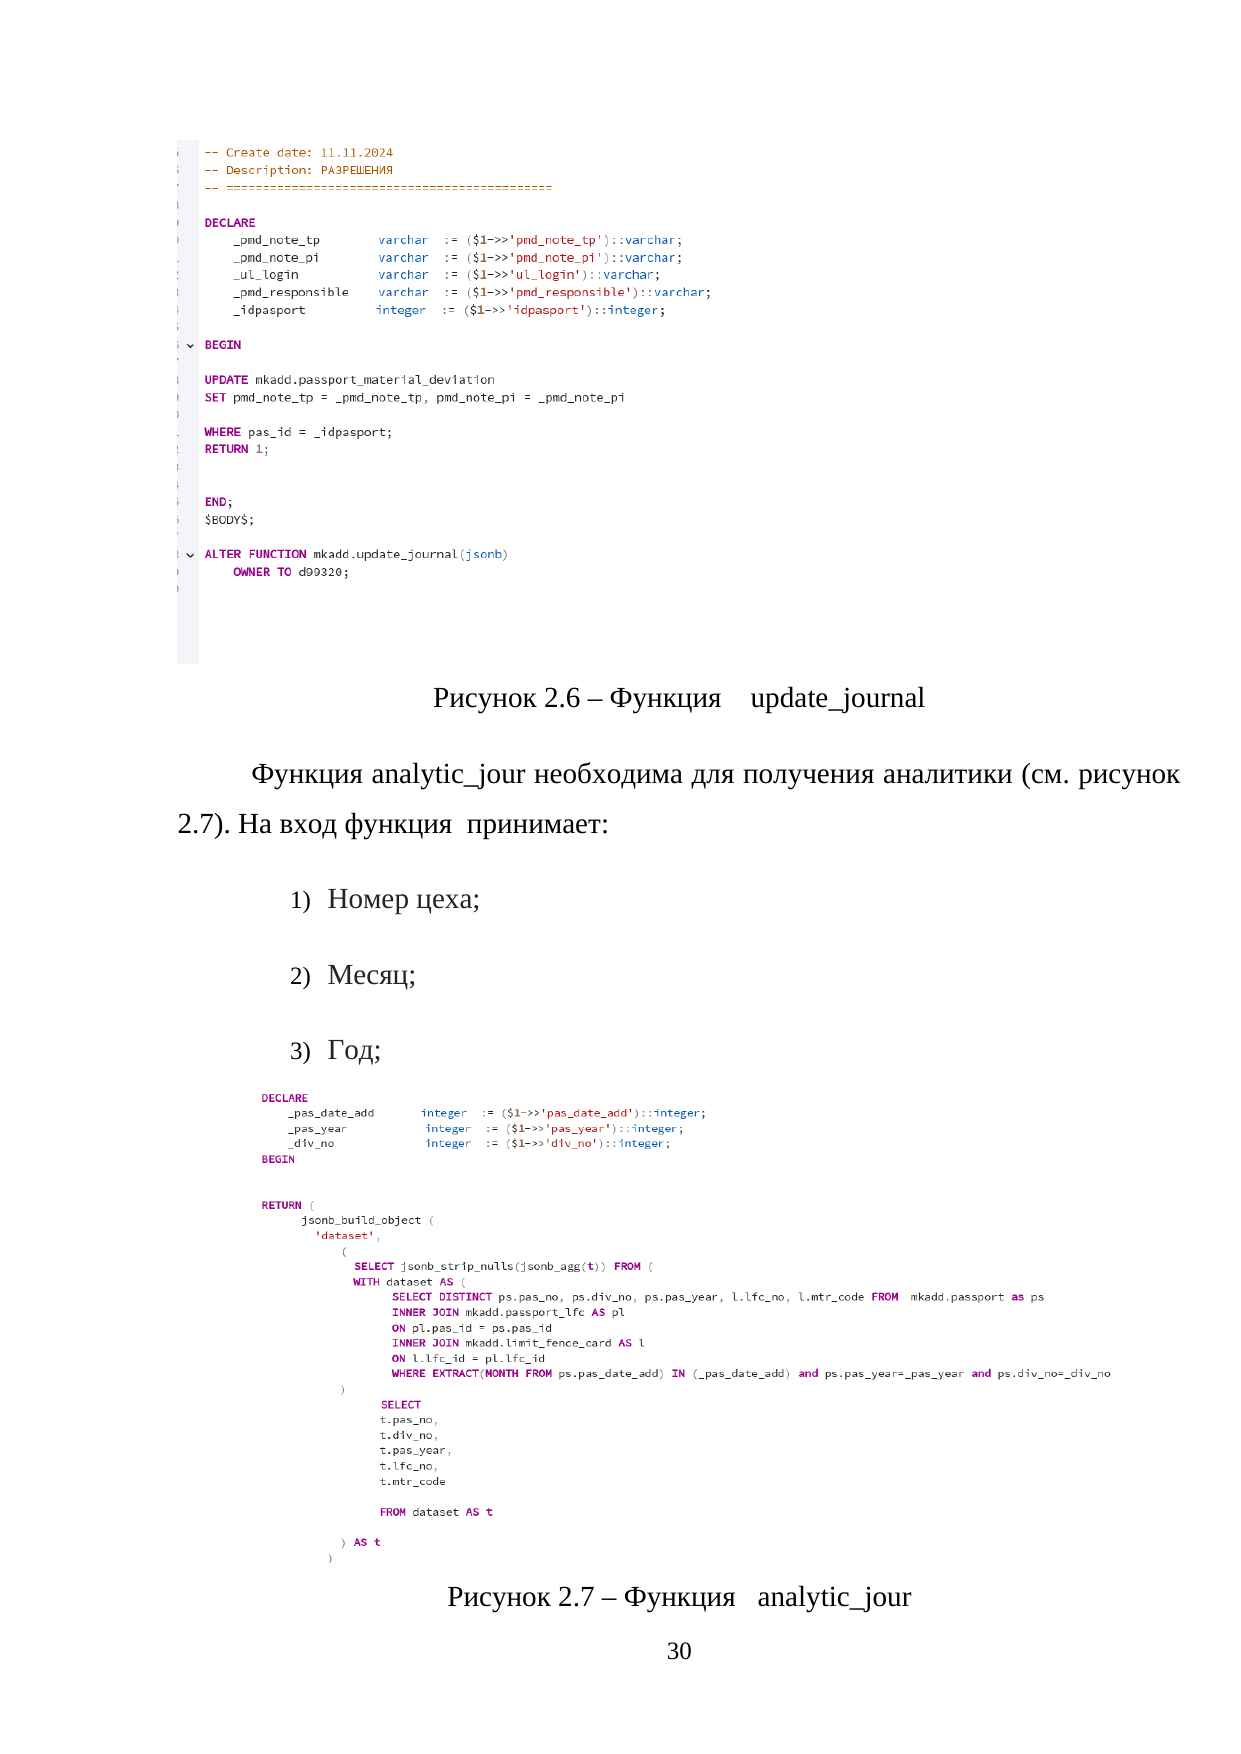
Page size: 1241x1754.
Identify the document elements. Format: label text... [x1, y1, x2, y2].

text Рисунок 2.6 – Функция update_journal [177, 664, 1181, 714]
picture [177, 140, 1240, 664]
text Функция analytic_jour необходима для получения аналитики (см. рисунок 2.7). На вход функция принимает: [177, 756, 1181, 840]
list Номер цеха; [290, 881, 1181, 915]
list Год; [290, 1032, 1181, 1066]
picture [258, 1085, 1214, 1563]
list Месяц; [290, 957, 1181, 990]
text Рисунок 2.7 – Функция analytic_jour [177, 1107, 1181, 1613]
